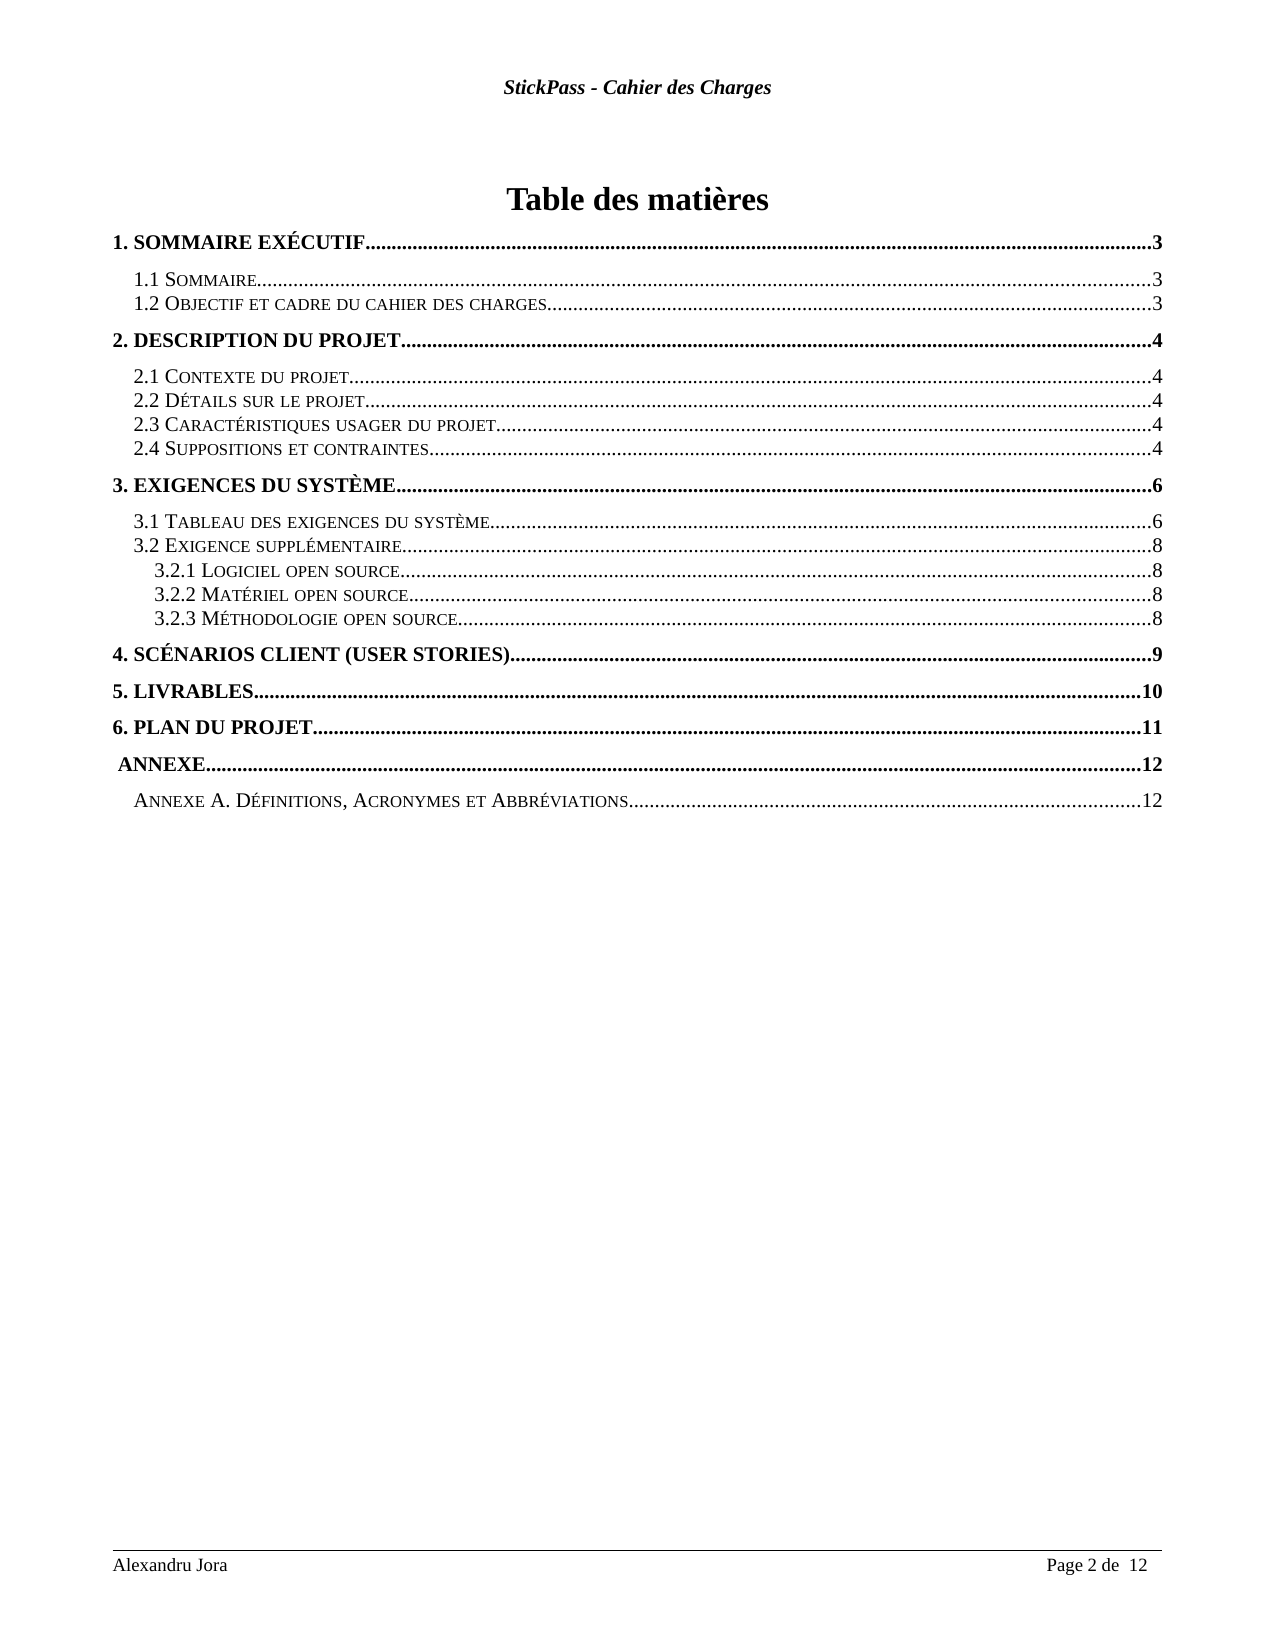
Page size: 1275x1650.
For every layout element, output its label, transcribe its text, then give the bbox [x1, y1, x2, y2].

text 6. Plan du projet 11 [112, 715, 1162, 739]
text ANNEXE 12 [112, 752, 1162, 776]
text 2. Description du projet 4 [112, 327, 1162, 352]
text 2.4 Suppositions et contraintes 4 [133, 436, 1162, 460]
text 1.1 Sommaire 3 [133, 267, 1162, 291]
text 3. Exigences du système 6 [112, 473, 1162, 497]
text 2.3 Caractéristiques usager du projet 4 [133, 412, 1162, 436]
text 3.2.2 Matériel open source 8 [154, 582, 1162, 606]
text 4. Scénarios client (User stories) 9 [112, 642, 1162, 666]
text 3.1 Tableau des exigences du système 6 [133, 509, 1162, 533]
text 3.2.3 Méthodologie open source 8 [154, 606, 1162, 630]
text 3.2 Exigence supplémentaire 8 [133, 533, 1162, 557]
text 5. Livrables 10 [112, 679, 1162, 703]
text 2.2 Détails sur le projet 4 [133, 388, 1162, 412]
text Annexe A. Définitions, Acronymes et Abbréviations 12 [133, 788, 1162, 812]
text 1.2 Objectif et cadre du cahier des charges 3 [133, 291, 1162, 315]
text 2.1 Contexte du projet 4 [133, 364, 1162, 388]
text 3.2.1 Logiciel open source 8 [154, 557, 1162, 582]
text 1. Sommaire exécutif 3 [112, 230, 1162, 254]
subtitle Table des matières [112, 179, 1162, 218]
